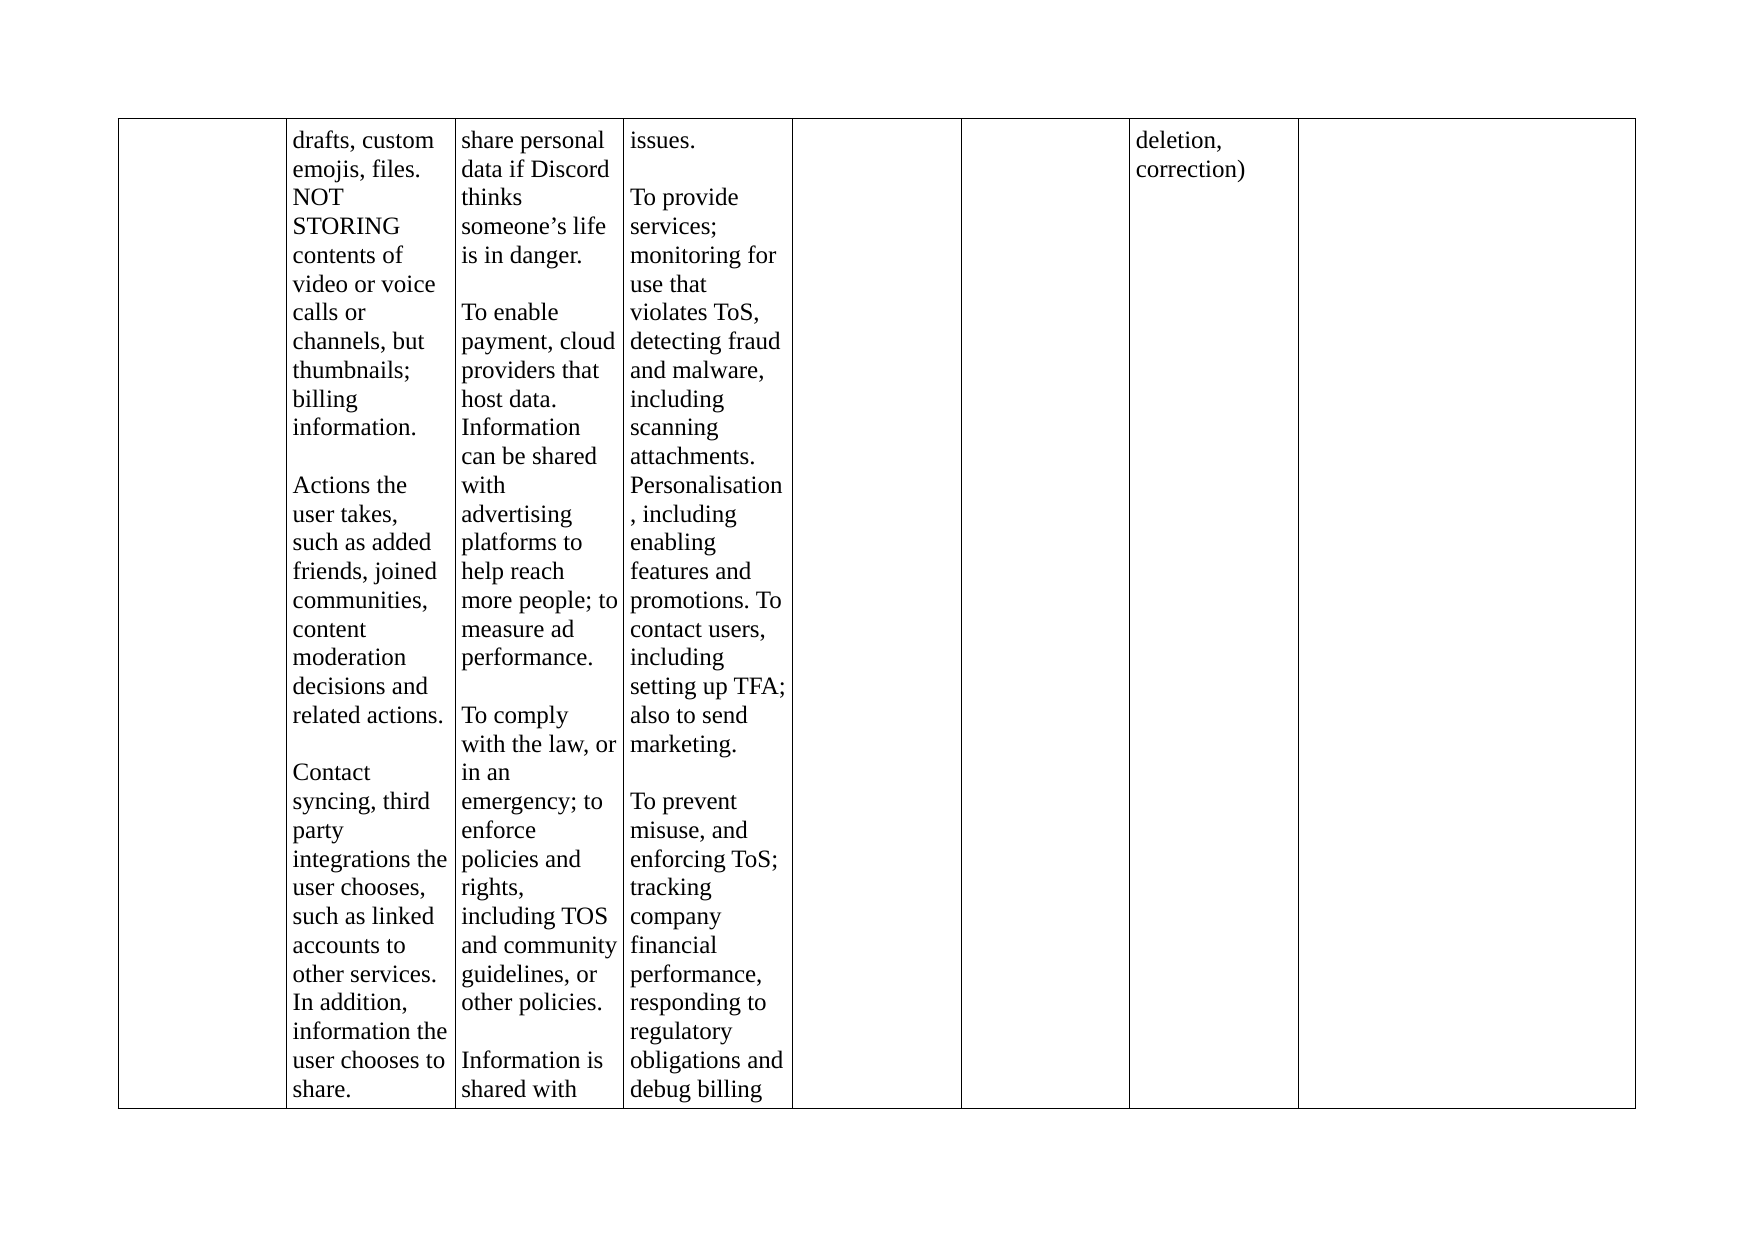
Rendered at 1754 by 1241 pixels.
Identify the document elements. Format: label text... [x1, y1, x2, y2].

table_cell issues. To provide services; monitoring for use that violates ToS, detecting fraud and malware, including scanning attachments. Personalisation, including enabling features and promotions. To contact users, including setting up TFA; also to send marketing. To prevent misuse, and enforcing ToS; tracking company financial performance, responding to regulatory obligations and debug billing [624, 119, 792, 1108]
table_cell [119, 119, 286, 1108]
table_cell deletion, correction) [1130, 119, 1298, 1108]
table_cell [1299, 119, 1635, 1108]
table_cell drafts, custom emojis, files. NOT STORING contents of video or voice calls or channels, but thumbnails; billing information. Actions the user takes, such as added friends, joined communities, content moderation decisions and related actions. Contact syncing, third party integrations the user chooses, such as linked accounts to other services. In addition, information the user chooses to share. [287, 119, 455, 1108]
table_cell [962, 119, 1129, 1108]
table_cell share personal data if Discord thinks someone’s life is in danger. To enable payment, cloud providers that host data. Information can be shared with advertising platforms to help reach more people; to measure ad performance. To comply with the law, or in an emergency; to enforce policies and rights, including TOS and community guidelines, or other policies. Information is shared with [456, 119, 623, 1108]
table_cell [793, 119, 961, 1108]
